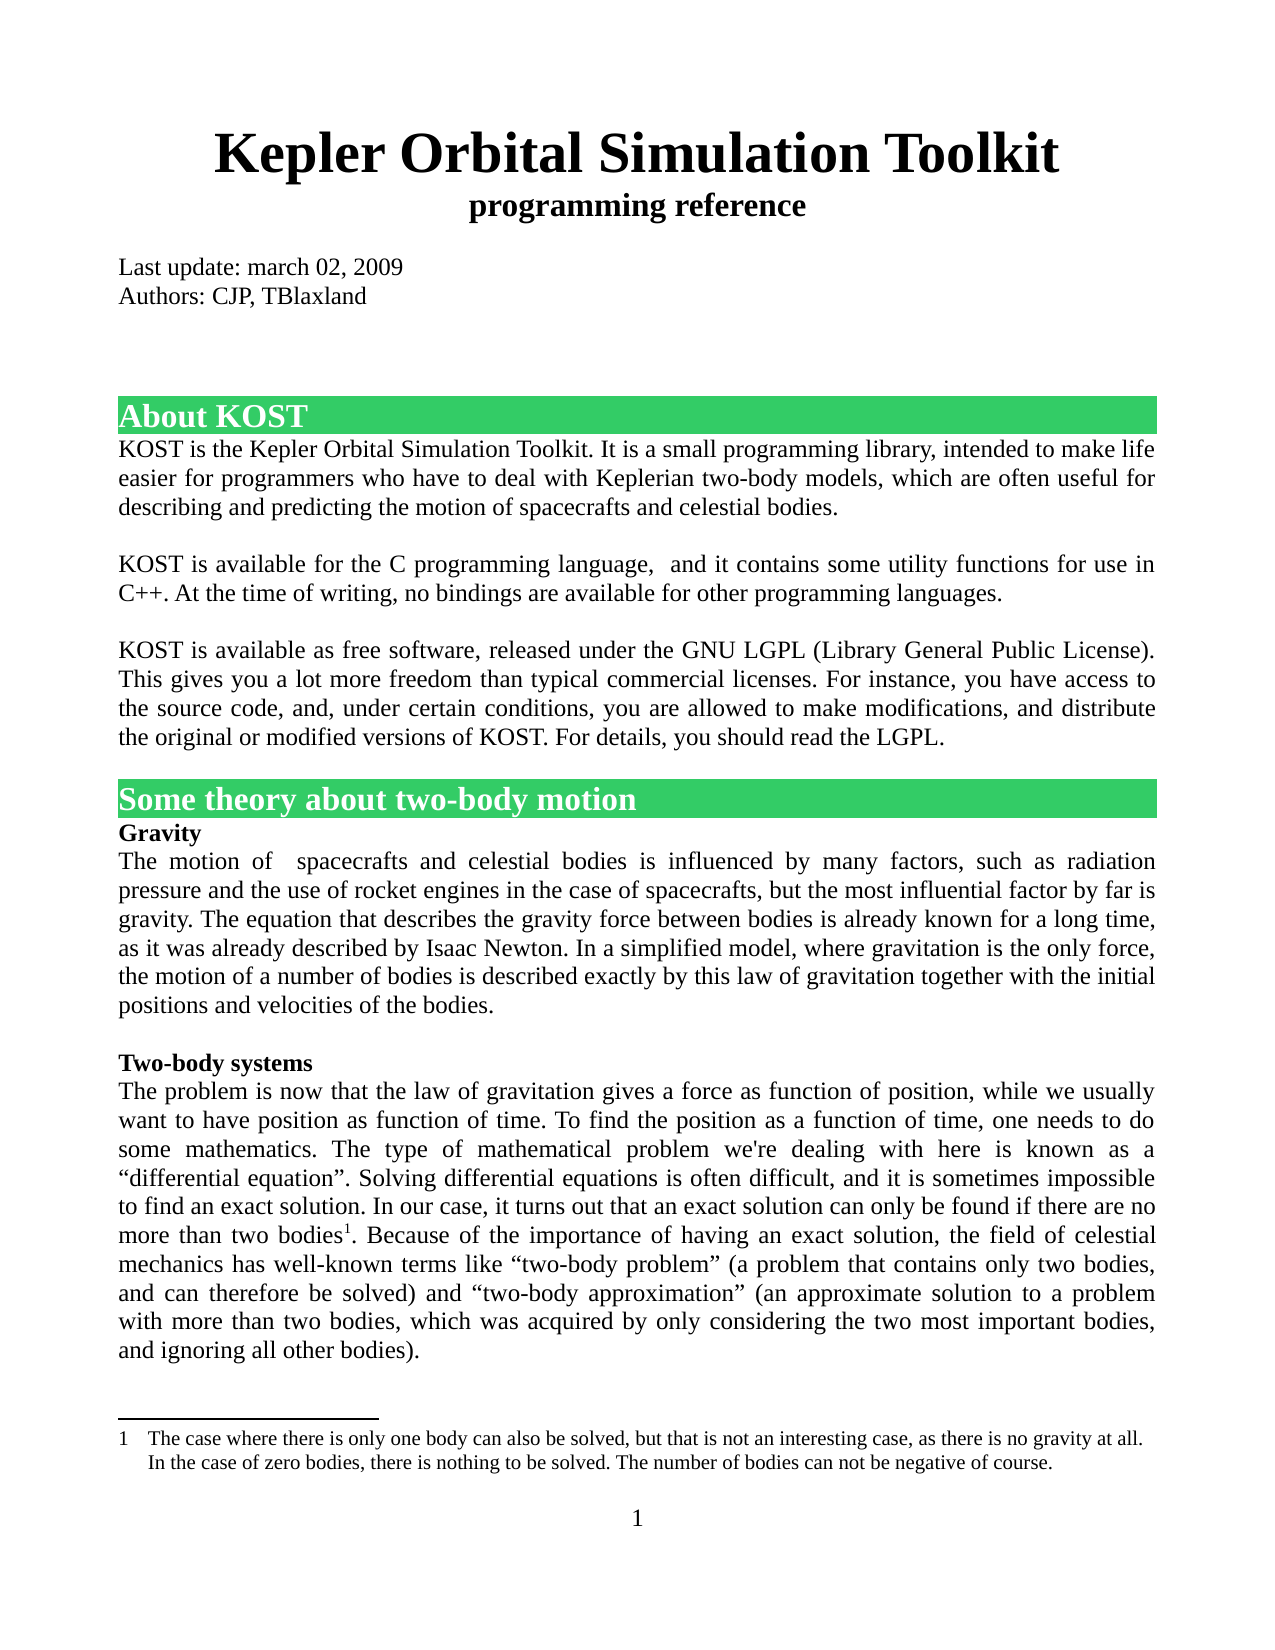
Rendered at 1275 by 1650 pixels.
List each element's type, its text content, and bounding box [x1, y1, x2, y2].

text Kepler Orbital Simulation Toolkit [118, 118, 1157, 185]
text programming reference [118, 185, 1157, 223]
text Authors: CJP, TBlaxland [118, 281, 1157, 310]
text KOST is available as free software, released under the GNU LGPL (Library General Public License). This gives you a lot more freedom than typical commercial licenses. For instance, you have access to the source code, and, under certain conditions, you are allowed to make modifications, and distribute the original or modified versions of KOST. For details, you should read the LGPL. [118, 636, 1157, 751]
text KOST is available for the C programming language, and it contains some utility functions for use in C++. At the time of writing, no bindings are available for other programming languages. [118, 549, 1157, 607]
text The case where there is only one body can also be solved, but that is not an interesting case, as there is no gravity at all. In the case of zero bodies, there is nothing to be solved. The number of bodies can not be negative of course. [118, 1426, 1157, 1474]
text Last update: march 02, 2009 [118, 252, 1157, 281]
text About KOST [118, 396, 1157, 434]
text KOST is the Kepler Orbital Simulation Toolkit. It is a small programming library, intended to make life easier for programmers who have to deal with Keplerian two-body models, which are often useful for describing and predicting the motion of spacecrafts and celestial bodies. [118, 434, 1157, 521]
text Some theory about two-body motion [118, 779, 1157, 818]
text Two-body systems [118, 1048, 1157, 1076]
text Gravity [118, 818, 1157, 846]
text The problem is now that the law of gravitation gives a force as function of position, while we usually want to have position as function of time. To find the position as a function of time, one needs to do some mathematics. The type of mathematical problem we're dealing with here is known as a “differential equation”. Solving differential equations is often difficult, and it is sometimes impossible to find an exact solution. In our case, it turns out that an exact solution can only be found if there are no more than two bodies. Because of the importance of having an exact solution, the field of celestial mechanics has well-known terms like “two-body problem” (a problem that contains only two bodies, and can therefore be solved) and “two-body approximation” (an approximate solution to a problem with more than two bodies, which was acquired by only considering the two most important bodies, and ignoring all other bodies). [118, 1076, 1157, 1364]
text The motion of spacecrafts and celestial bodies is influenced by many factors, such as radiation pressure and the use of rocket engines in the case of spacecrafts, but the most influential factor by far is gravity. The equation that describes the gravity force between bodies is already known for a long time, as it was already described by Isaac Newton. In a simplified model, where gravitation is the only force, the motion of a number of bodies is described exactly by this law of gravitation together with the initial positions and velocities of the bodies. [118, 846, 1157, 1019]
